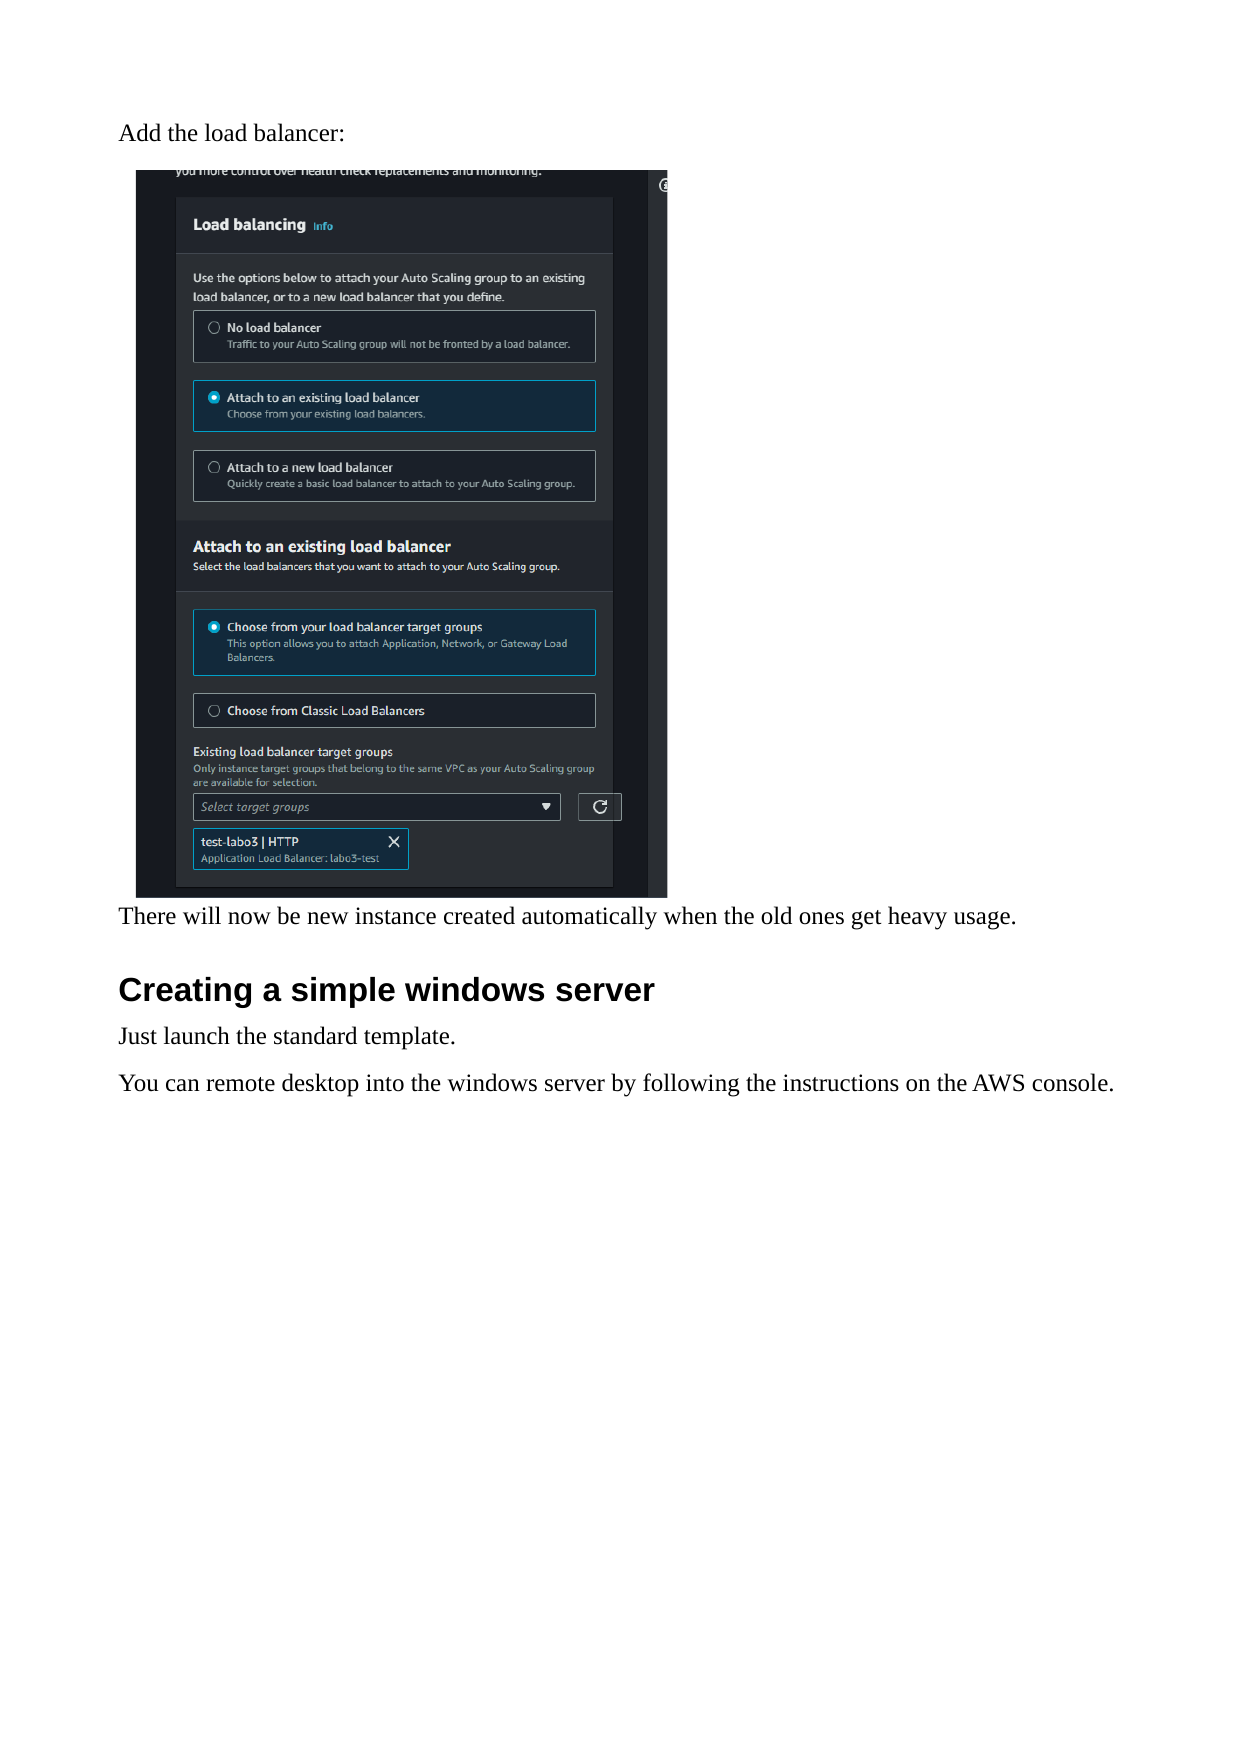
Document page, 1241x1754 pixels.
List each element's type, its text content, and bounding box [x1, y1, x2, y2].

text Just launch the standard template. [118, 1021, 1122, 1049]
picture [135, 170, 668, 898]
text Add the load balancer: [118, 118, 1122, 147]
text There will now be new instance created automatically when the old ones get heavy usage. [118, 166, 1122, 930]
subtitle Creating a simple windows server [118, 970, 1122, 1008]
text You can remote desktop into the windows server by following the instructions on the AWS console. [118, 1068, 1122, 1097]
